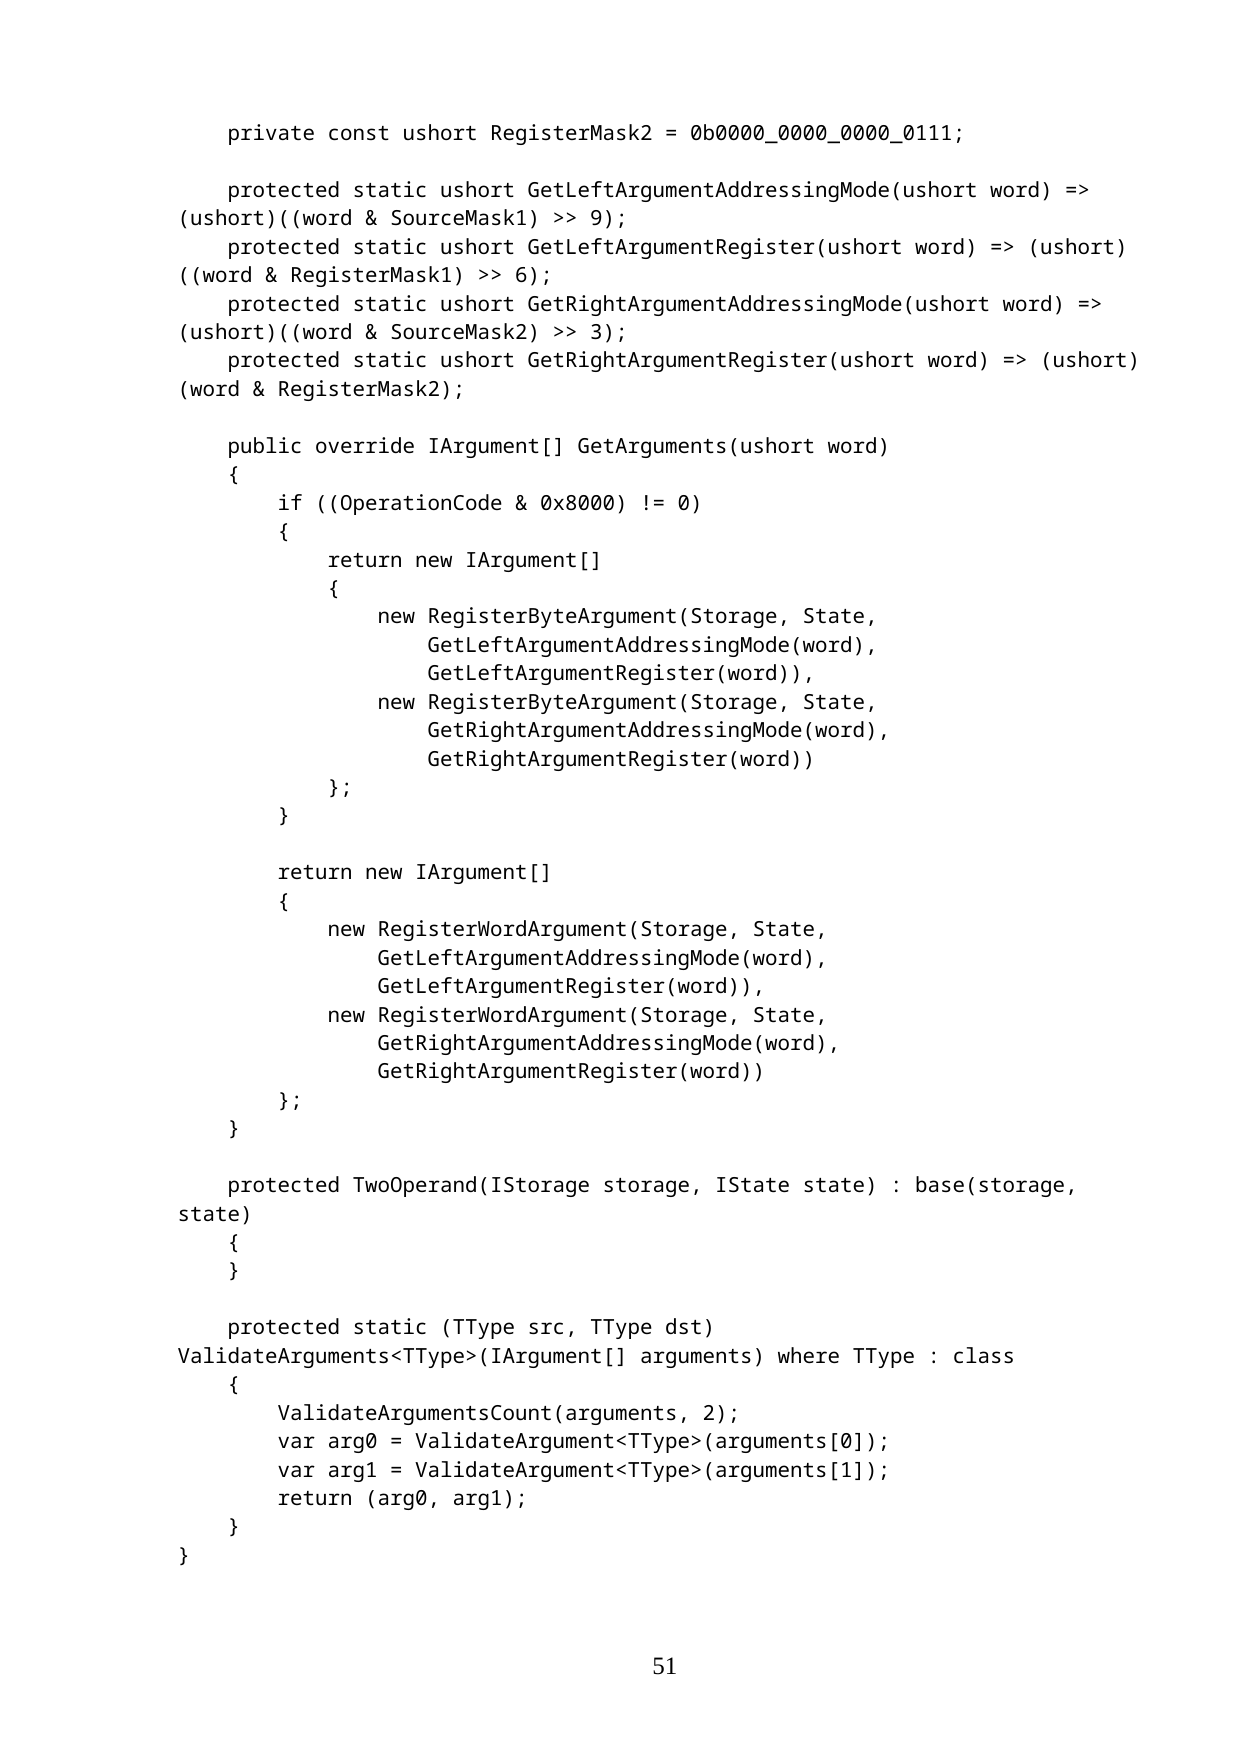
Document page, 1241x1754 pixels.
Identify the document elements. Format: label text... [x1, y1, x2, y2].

table_header private const ushort RegisterMask2 = 0b0000_0000_0000_0111; protected static ushort GetLeftArgumentAddressingMode(ushort word) => (ushort)((word & SourceMask1) >> 9); protected static ushort GetLeftArgumentRegister(ushort word) => (ushort)((word & RegisterMask1) >> 6); protected static ushort GetRightArgumentAddressingMode(ushort word) => (ushort)((word & SourceMask2) >> 3); protected static ushort GetRightArgumentRegister(ushort word) => (ushort)(word & RegisterMask2); public override IArgument[] GetArguments(ushort word) { if ((OperationCode & 0x8000) != 0) { return new IArgument[] { new RegisterByteArgument(Storage, State, GetLeftArgumentAddressingMode(word), GetLeftArgumentRegister(word)), new RegisterByteArgument(Storage, State, GetRightArgumentAddressingMode(word), GetRightArgumentRegister(word)) }; } return new IArgument[] { new RegisterWordArgument(Storage, State, GetLeftArgumentAddressingMode(word), GetLeftArgumentRegister(word)), new RegisterWordArgument(Storage, State, GetRightArgumentAddressingMode(word), GetRightArgumentRegister(word)) }; } protected TwoOperand(IStorage storage, IState state) : base(storage, state) { } protected static (TType src, TType dst) ValidateArguments<TType>(IArgument[] arguments) where TType : class { ValidateArgumentsCount(arguments, 2); var arg0 = ValidateArgument<TType>(arguments[0]); var arg1 = ValidateArgument<TType>(arguments[1]); return (arg0, arg1); } } [177, 118, 1152, 1597]
